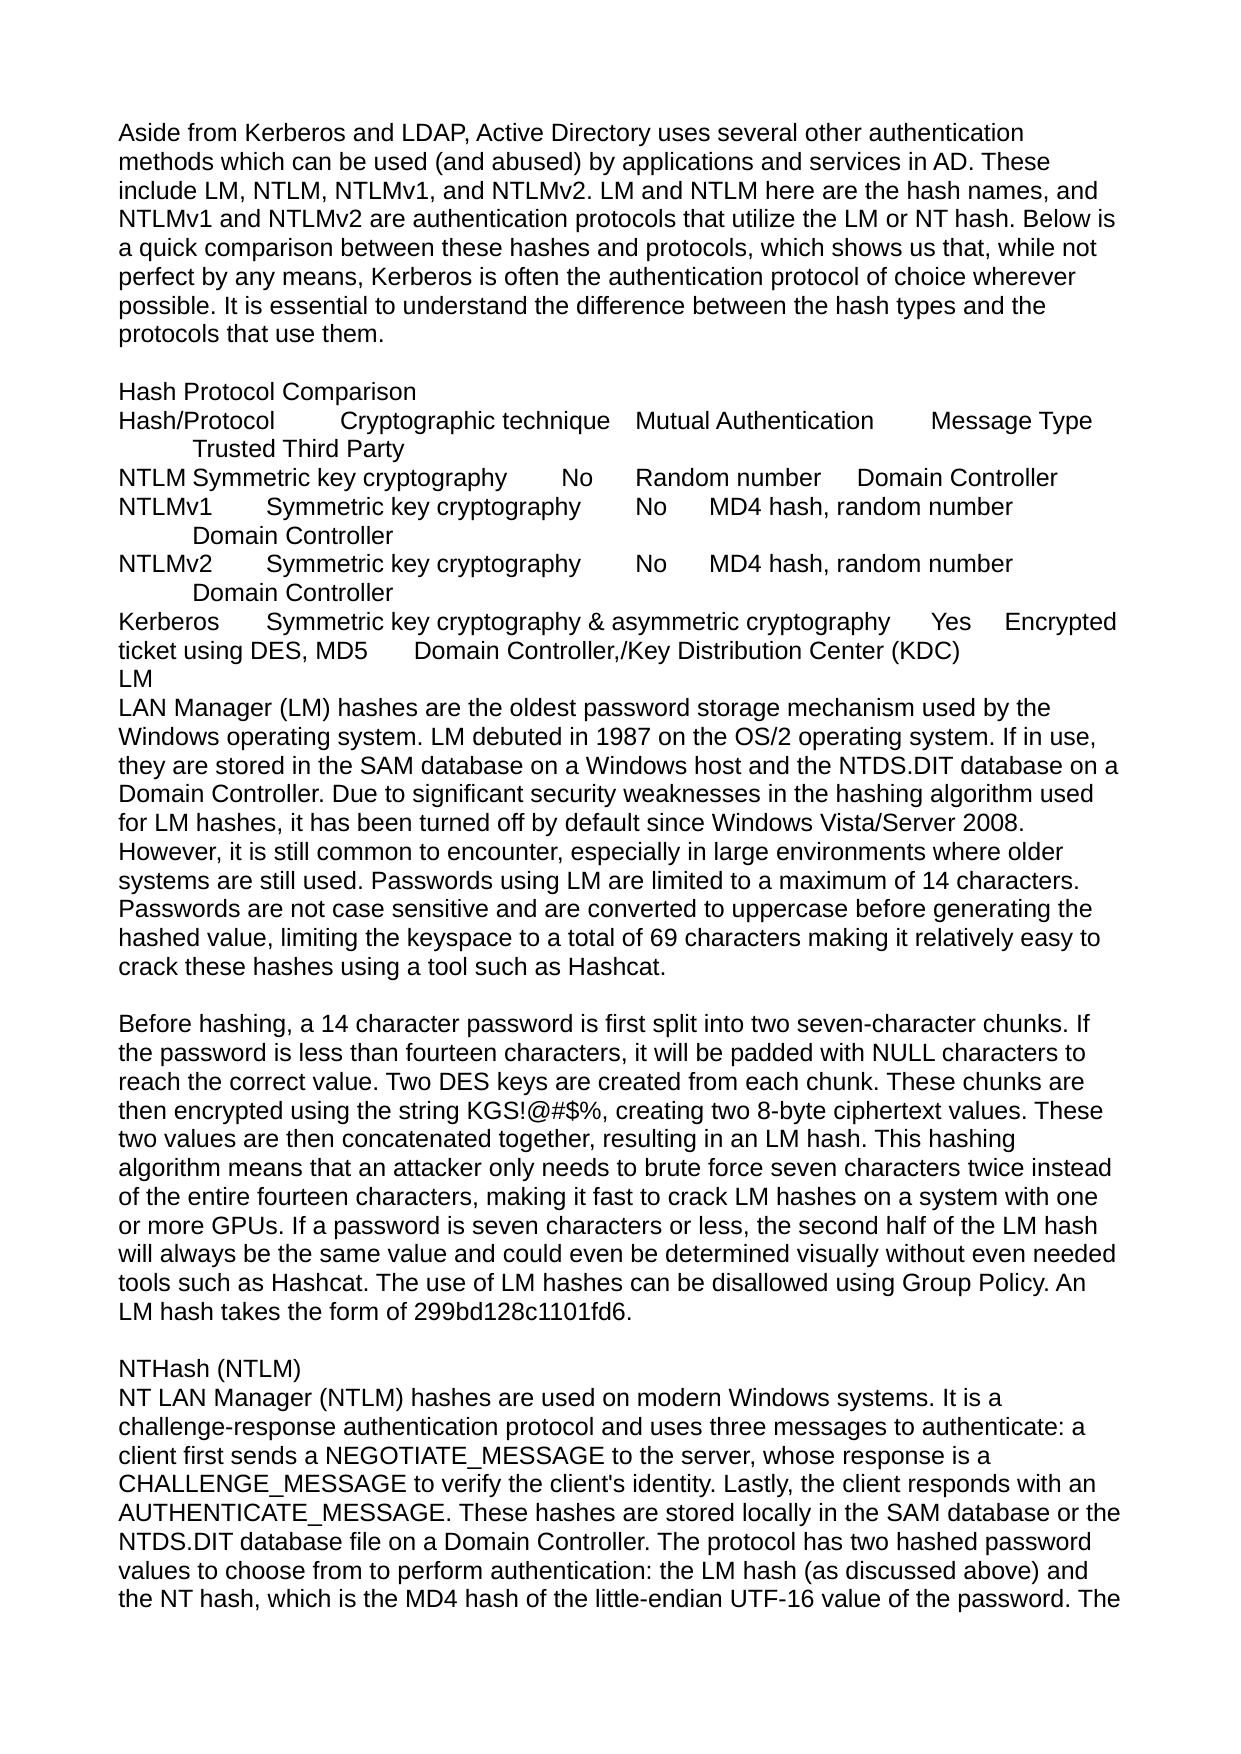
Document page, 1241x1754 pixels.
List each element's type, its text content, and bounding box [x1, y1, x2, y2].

text NTLMv1 Symmetric key cryptography No MD4 hash, random number Domain Controller [118, 492, 1122, 549]
text NTLM Symmetric key cryptography No Random number Domain Controller [118, 463, 1122, 492]
text Kerberos Symmetric key cryptography & asymmetric cryptography Yes Encrypted ticket using DES, MD5 Domain Controller,/Key Distribution Center (KDC) [118, 607, 1122, 664]
text NT LAN Manager (NTLM) hashes are used on modern Windows systems. It is a challenge-response authentication protocol and uses three messages to authenticate: a client first sends a NEGOTIATE_MESSAGE to the server, whose response is a CHALLENGE_MESSAGE to verify the client's identity. Lastly, the client responds with an AUTHENTICATE_MESSAGE. These hashes are stored locally in the SAM database or the NTDS.DIT database file on a Domain Controller. The protocol has two hashed password values to choose from to perform authentication: the LM hash (as discussed above) and the NT hash, which is the MD4 hash of the little-endian UTF-16 value of the password. The [118, 1383, 1122, 1613]
text Aside from Kerberos and LDAP, Active Directory uses several other authentication methods which can be used (and abused) by applications and services in AD. These include LM, NTLM, NTLMv1, and NTLMv2. LM and NTLM here are the hash names, and NTLMv1 and NTLMv2 are authentication protocols that utilize the LM or NT hash. Below is a quick comparison between these hashes and protocols, which shows us that, while not perfect by any means, Kerberos is often the authentication protocol of choice wherever possible. It is essential to understand the difference between the hash types and the protocols that use them. [118, 118, 1122, 348]
text NTLMv2 Symmetric key cryptography No MD4 hash, random number Domain Controller [118, 549, 1122, 607]
text LAN Manager (LM) hashes are the oldest password storage mechanism used by the Windows operating system. LM debuted in 1987 on the OS/2 operating system. If in use, they are stored in the SAM database on a Windows host and the NTDS.DIT database on a Domain Controller. Due to significant security weaknesses in the hashing algorithm used for LM hashes, it has been turned off by default since Windows Vista/Server 2008. However, it is still common to encounter, especially in large environments where older systems are still used. Passwords using LM are limited to a maximum of 14 characters. Passwords are not case sensitive and are converted to uppercase before generating the hashed value, limiting the keyspace to a total of 69 characters making it relatively easy to crack these hashes using a tool such as Hashcat. [118, 693, 1122, 981]
text Hash/Protocol Cryptographic technique Mutual Authentication Message Type Trusted Third Party [118, 406, 1122, 463]
text Before hashing, a 14 character password is first split into two seven-character chunks. If the password is less than fourteen characters, it will be padded with NULL characters to reach the correct value. Two DES keys are created from each chunk. These chunks are then encrypted using the string KGS!@#$%, creating two 8-byte ciphertext values. These two values are then concatenated together, resulting in an LM hash. This hashing algorithm means that an attacker only needs to brute force seven characters twice instead of the entire fourteen characters, making it fast to crack LM hashes on a system with one or more GPUs. If a password is seven characters or less, the second half of the LM hash will always be the same value and could even be determined visually without even needed tools such as Hashcat. The use of LM hashes can be disallowed using Group Policy. An LM hash takes the form of 299bd128c1101fd6. [118, 1009, 1122, 1326]
text Hash Protocol Comparison [118, 377, 1122, 406]
text LM [118, 664, 1122, 693]
text NTHash (NTLM) [118, 1354, 1122, 1383]
